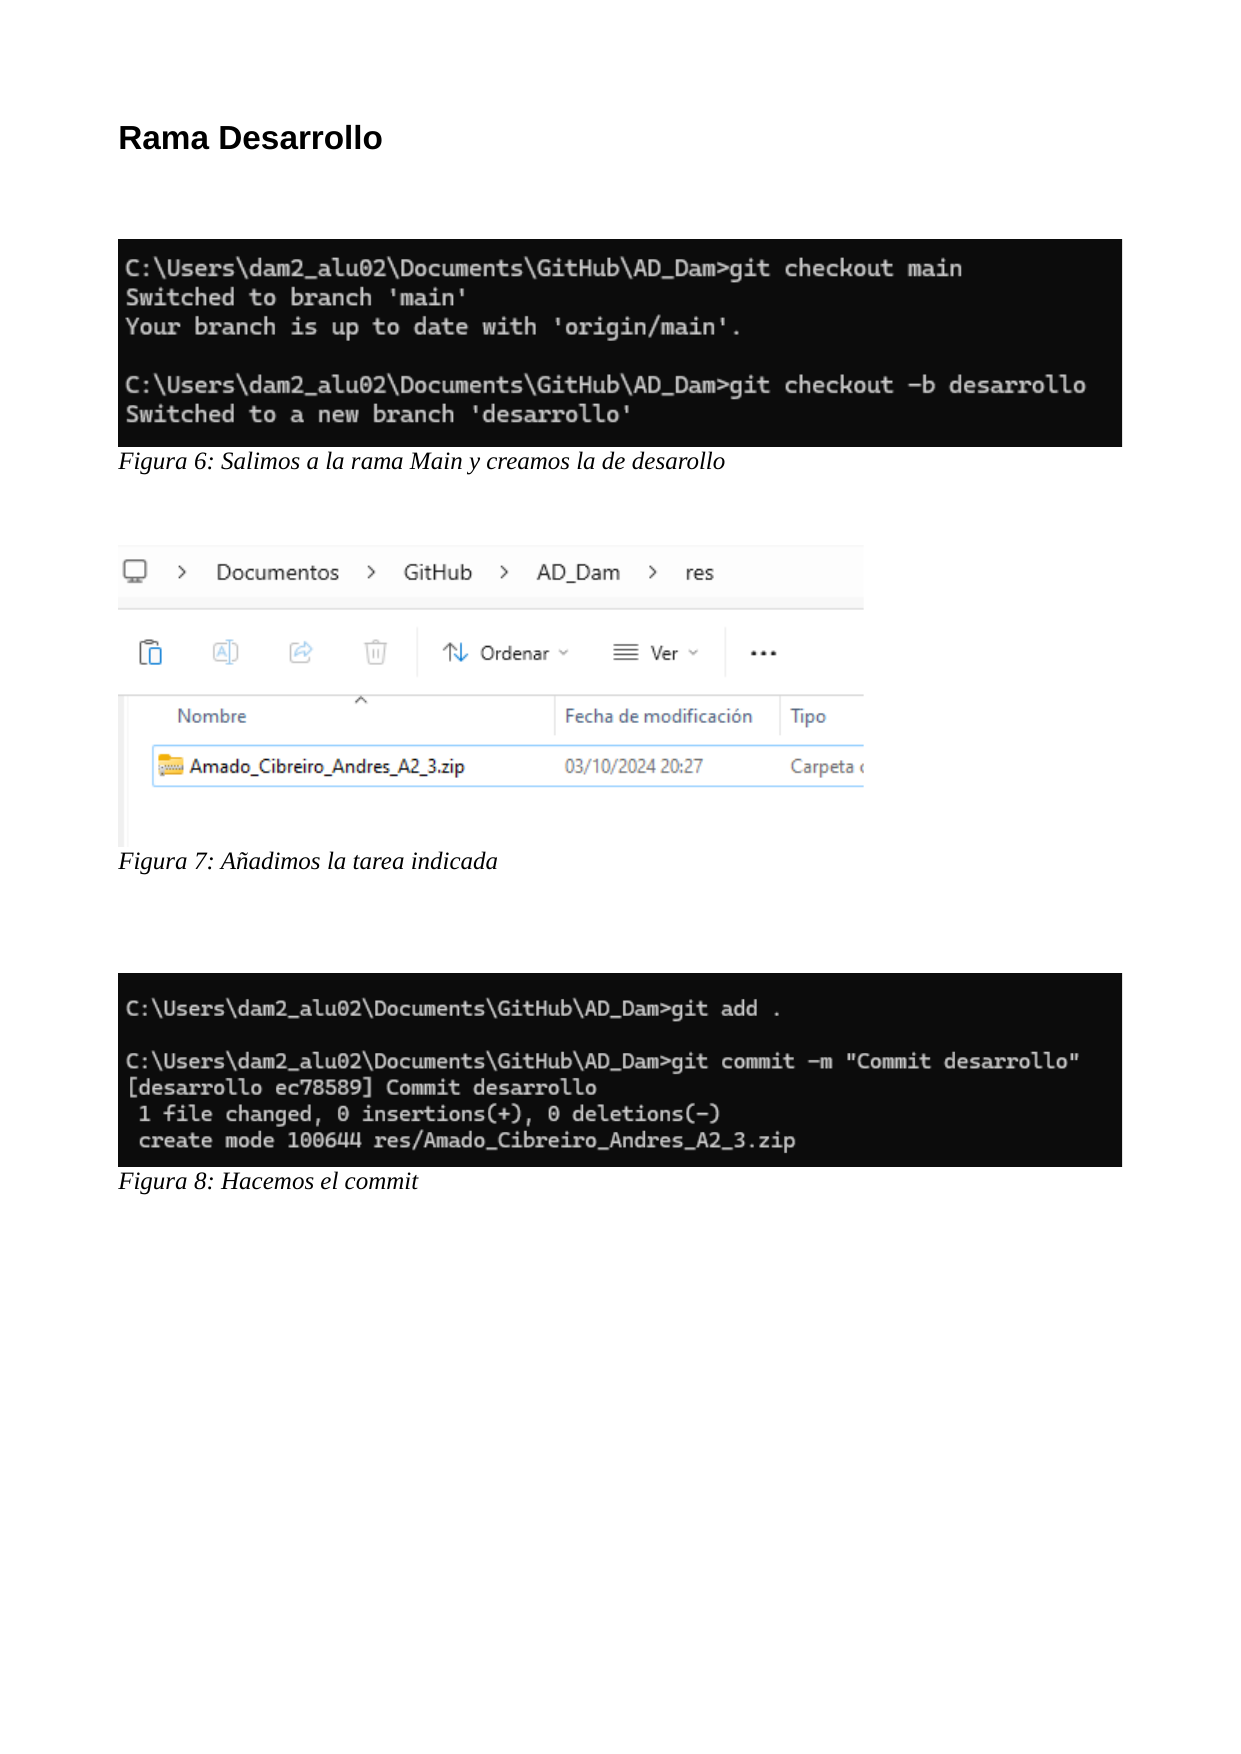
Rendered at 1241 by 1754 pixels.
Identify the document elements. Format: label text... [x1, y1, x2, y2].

picture [118, 239, 1123, 447]
text Figura 8: Hacemos el commit [118, 1167, 1122, 1195]
text Figura 7: Añadimos la tarea indicada [118, 847, 863, 875]
subtitle Rama Desarrollo [118, 118, 1122, 157]
picture [118, 545, 864, 847]
picture [118, 973, 1123, 1167]
text Figura 6: Salimos a la rama Main y creamos la de desarollo [118, 447, 1122, 475]
